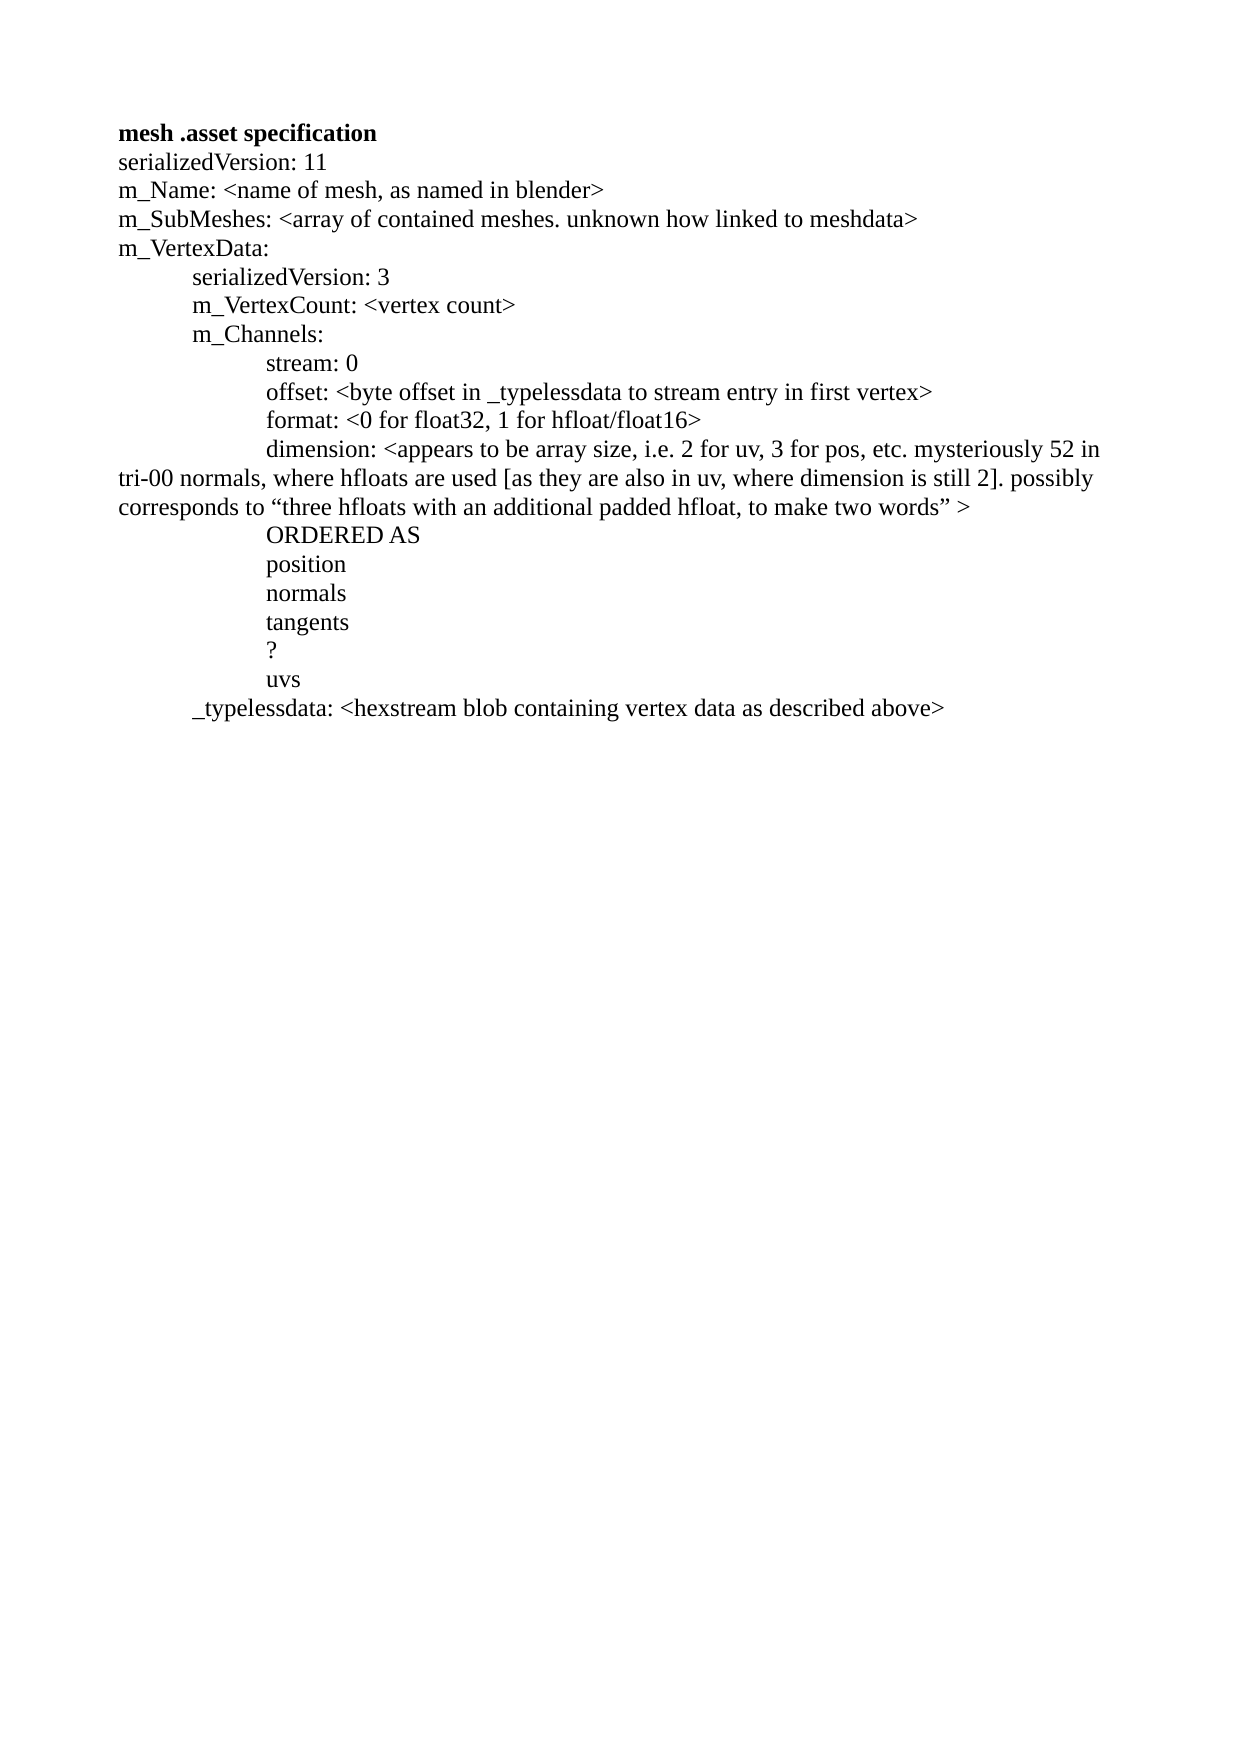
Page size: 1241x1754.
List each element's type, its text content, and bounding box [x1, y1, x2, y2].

text stream: 0 [118, 348, 1122, 377]
text m_VertexCount: <vertex count> [118, 291, 1122, 319]
text format: <0 for float32, 1 for hfloat/float16> [118, 406, 1122, 434]
text m_Name: <name of mesh, as named in blender> [118, 176, 1122, 204]
text serializedVersion: 11 [118, 147, 1122, 176]
text tangents [118, 607, 1122, 636]
text _typelessdata: <hexstream blob containing vertex data as described above> [118, 693, 1122, 722]
text ? [118, 636, 1122, 664]
text position [118, 549, 1122, 578]
text serializedVersion: 3 [118, 262, 1122, 291]
text ORDERED AS [118, 521, 1122, 549]
text m_SubMeshes: <array of contained meshes. unknown how linked to meshdata> [118, 204, 1122, 233]
text offset: <byte offset in _typelessdata to stream entry in first vertex> [118, 377, 1122, 406]
text normals [118, 578, 1122, 607]
text uvs [118, 664, 1122, 693]
text m_VertexData: [118, 233, 1122, 262]
text dimension: <appears to be array size, i.e. 2 for uv, 3 for pos, etc. mysteriously 52 in tri-00 normals, where hfloats are used [as they are also in uv, where dimension is still 2]. possibly corresponds to “three hfloats with an additional padded hfloat, to make two words” > [118, 434, 1122, 521]
text mesh .asset specification [118, 118, 1122, 147]
text m_Channels: [118, 319, 1122, 348]
